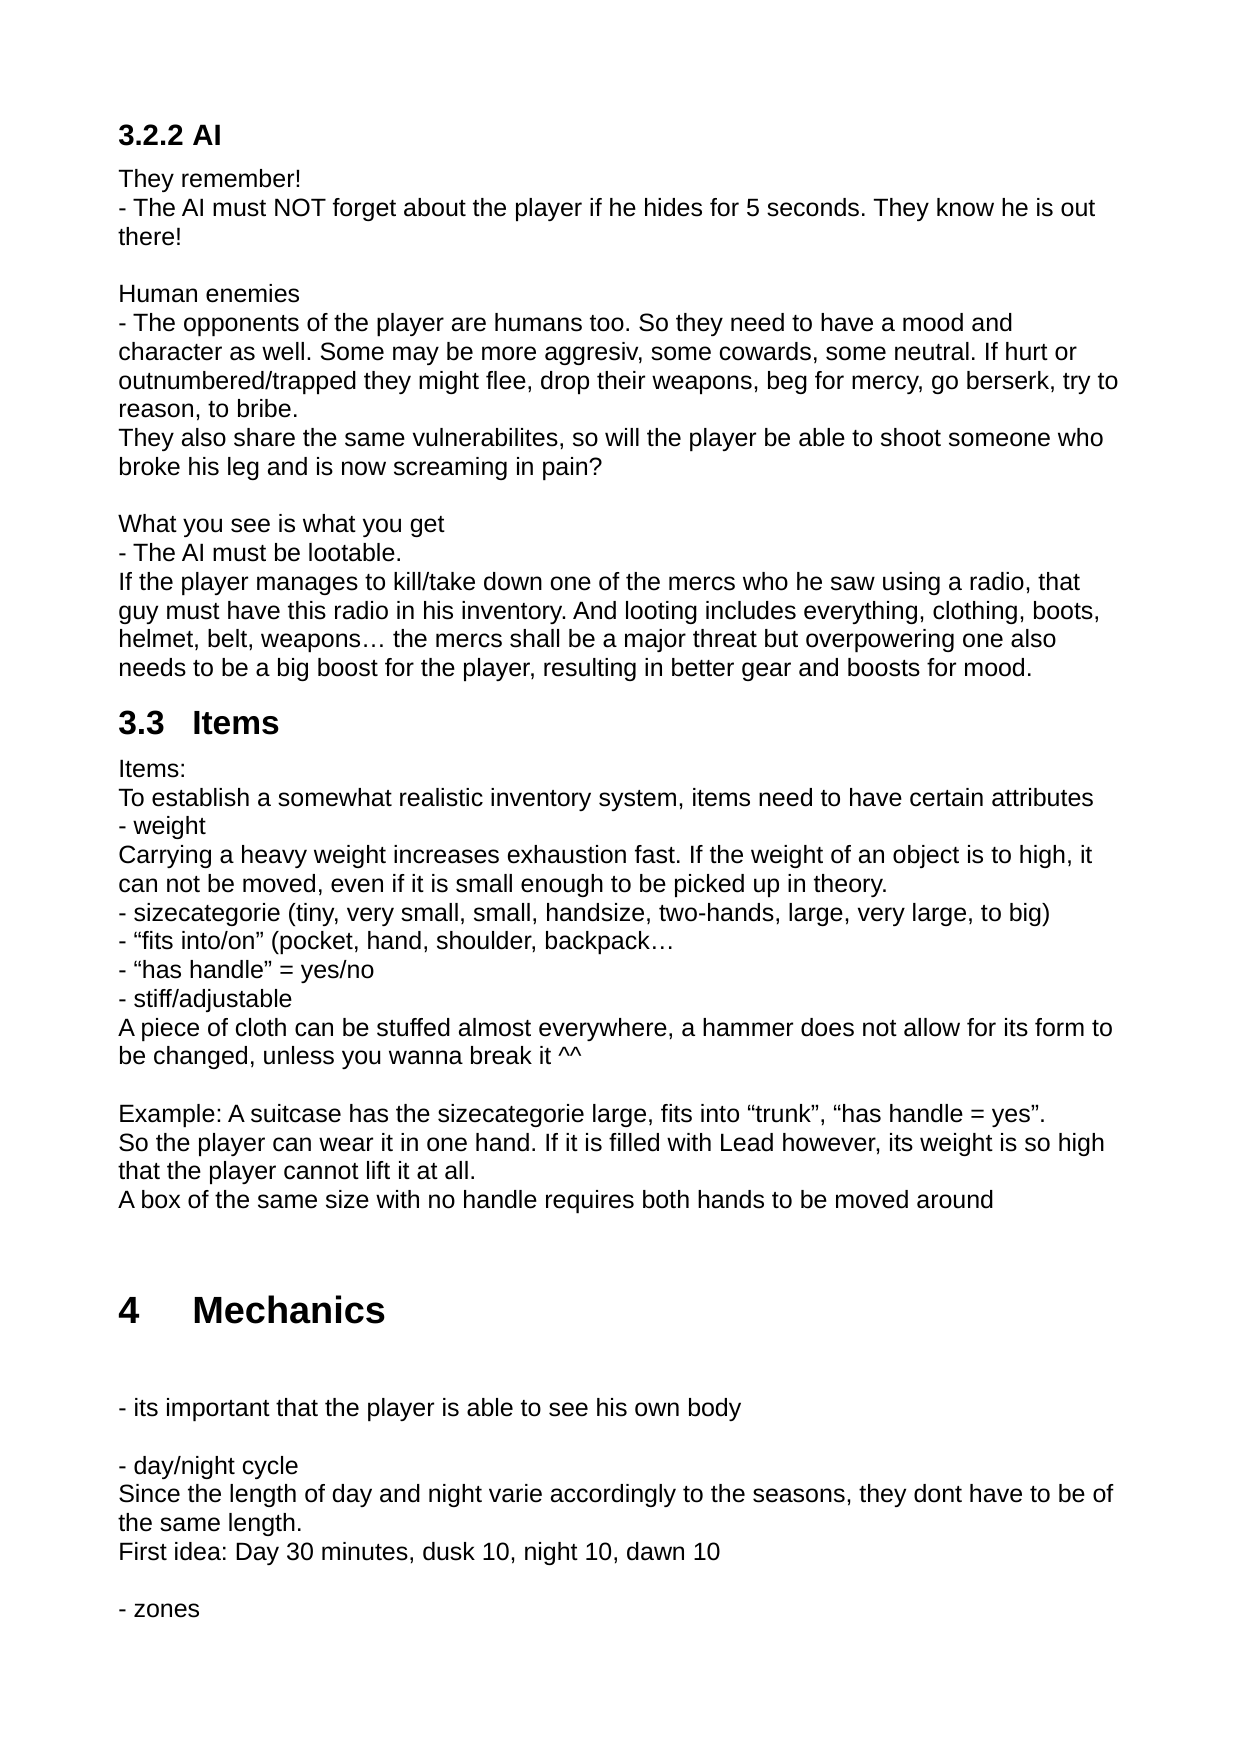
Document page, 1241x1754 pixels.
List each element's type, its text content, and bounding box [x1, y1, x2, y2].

text Carrying a heavy weight increases exhaustion fast. If the weight of an object is to high, it can not be moved, even if it is small enough to be picked up in theory. [118, 840, 1122, 898]
subtitle AI [118, 118, 1122, 152]
text - stiff/adjustable [118, 984, 1122, 1013]
text Human enemies [118, 279, 1122, 308]
text If the player manages to kill/take down one of the mercs who he saw using a radio, that guy must have this radio in his inventory. And looting includes everything, clothing, boots, helmet, belt, weapons… the mercs shall be a major threat but overpowering one also needs to be a big boost for the player, resulting in better gear and boosts for mood. [118, 567, 1122, 682]
subtitle Mechanics [118, 1288, 1122, 1332]
text What you see is what you get [118, 509, 1122, 538]
text - The opponents of the player are humans too. So they need to have a mood and character as well. Some may be more aggresiv, some cowards, some neutral. If hurt or outnumbered/trapped they might flee, drop their weapons, beg for mercy, go berserk, try to reason, to bribe. [118, 308, 1122, 423]
text Since the length of day and night varie accordingly to the seasons, they dont have to be of the same length. [118, 1479, 1122, 1537]
text A box of the same size with no handle requires both hands to be moved around [118, 1185, 1122, 1214]
text They also share the same vulnerabilites, so will the player be able to shoot someone who broke his leg and is now screaming in pain? [118, 423, 1122, 481]
text - The AI must NOT forget about the player if he hides for 5 seconds. They know he is out there! [118, 193, 1122, 251]
text Items: [118, 754, 1122, 783]
text So the player can wear it in one hand. If it is filled with Lead however, its weight is so high that the player cannot lift it at all. [118, 1128, 1122, 1185]
text A piece of cloth can be stuffed almost everywhere, a hammer does not allow for its form to be changed, unless you wanna break it ^^ [118, 1013, 1122, 1070]
text - The AI must be lootable. [118, 538, 1122, 567]
text - “fits into/on” (pocket, hand, shoulder, backpack… [118, 926, 1122, 955]
text Example: A suitcase has the sizecategorie large, fits into “trunk”, “has handle = yes”. [118, 1099, 1122, 1128]
text - weight [118, 811, 1122, 840]
subtitle Items [118, 703, 1122, 741]
text - sizecategorie (tiny, very small, small, handsize, two-hands, large, very large, to big) [118, 898, 1122, 926]
text First idea: Day 30 minutes, dusk 10, night 10, dawn 10 [118, 1537, 1122, 1566]
text - zones [118, 1594, 1122, 1623]
text To establish a somewhat realistic inventory system, items need to have certain attributes [118, 783, 1122, 811]
text - day/night cycle [118, 1451, 1122, 1479]
text - “has handle” = yes/no [118, 955, 1122, 984]
text - its important that the player is able to see his own body [118, 1393, 1122, 1422]
text They remember! [118, 164, 1122, 193]
